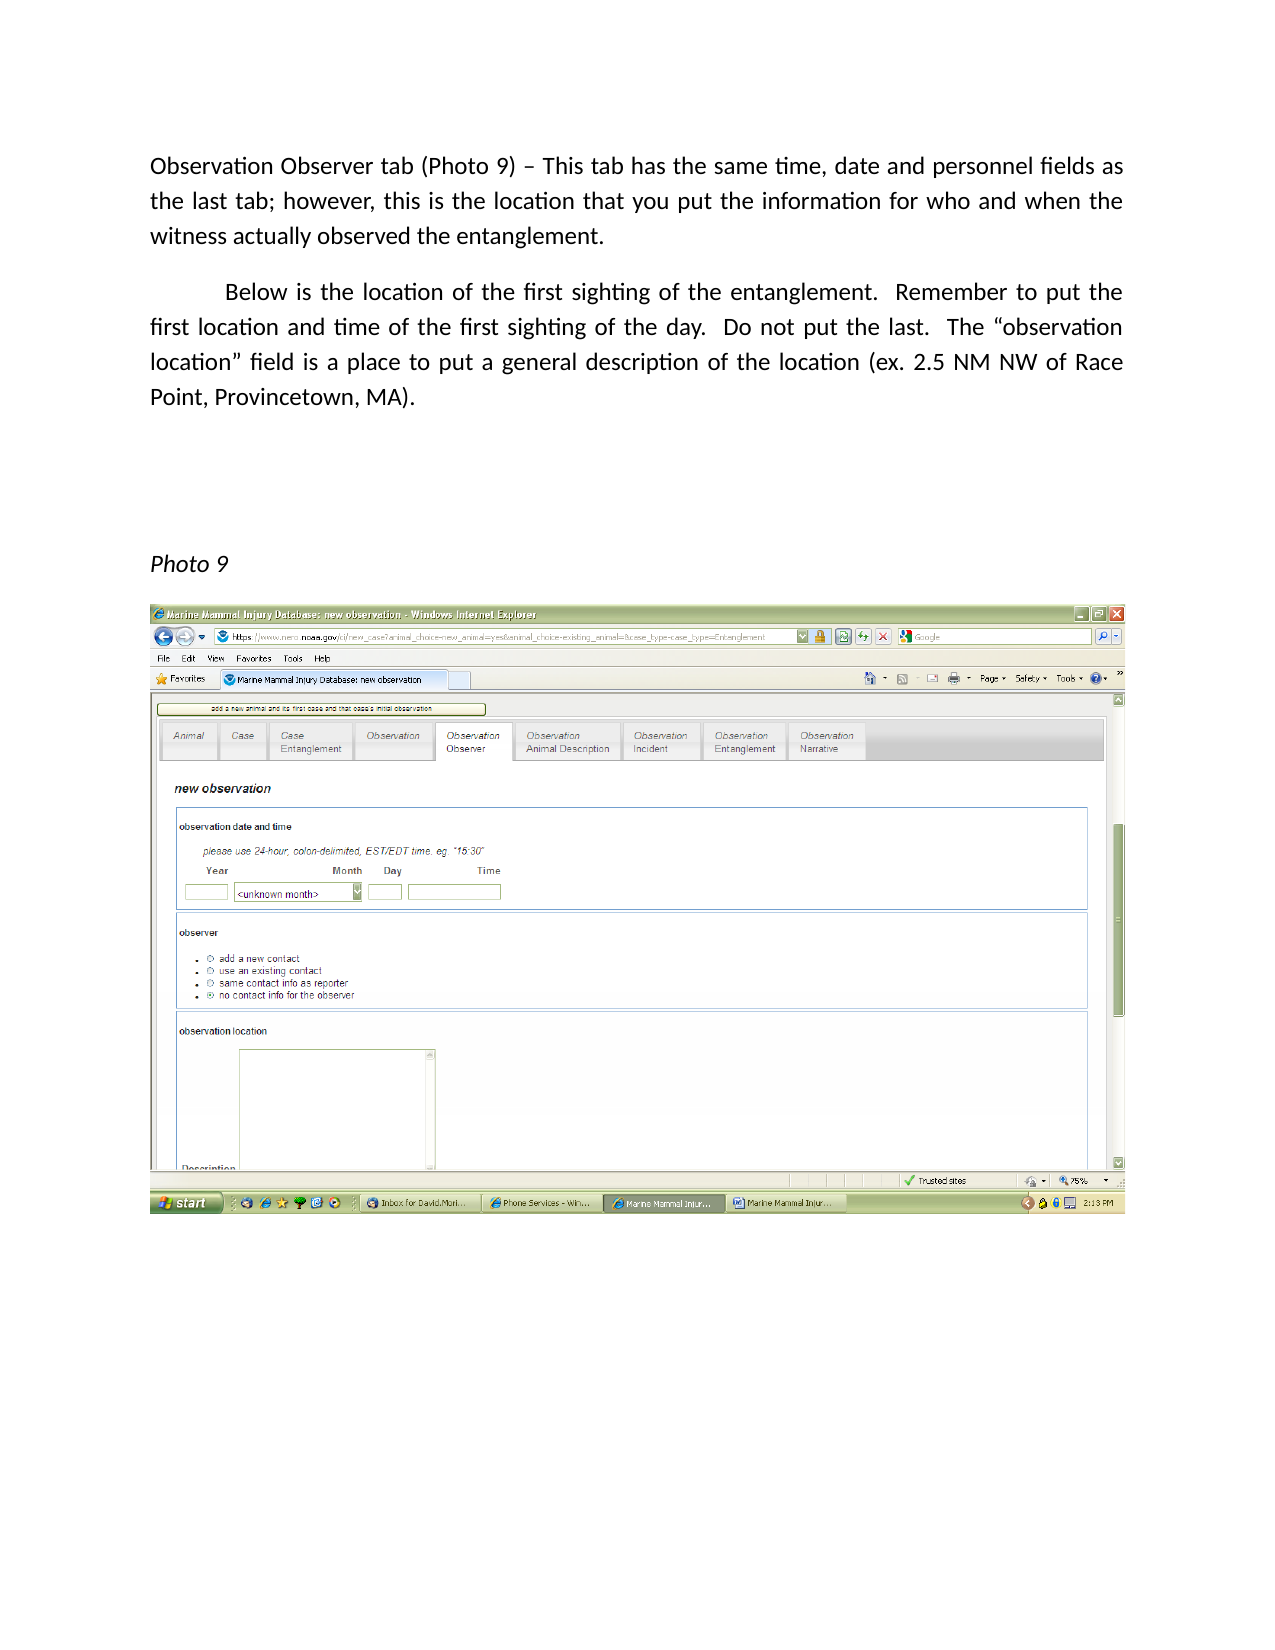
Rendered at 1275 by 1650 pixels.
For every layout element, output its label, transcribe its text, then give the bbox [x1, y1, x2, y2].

text Photo 9 [150, 548, 1125, 579]
text Below is the location of the first sighting of the entanglement. Remember to put the first location and time of the first sighting of the day. Do not put the last. The “observation location” field is a place to put a general description of the location (ex. 2.5 NM NW of Race Point, Provincetown, MA). [150, 276, 1125, 411]
text Observation Observer tab (Photo 9) – This tab has the same time, date and personnel fields as the last tab; however, this is the location that you put the information for who and when the witness actually observed the entanglement. [150, 150, 1125, 251]
picture [150, 604, 1125, 1214]
